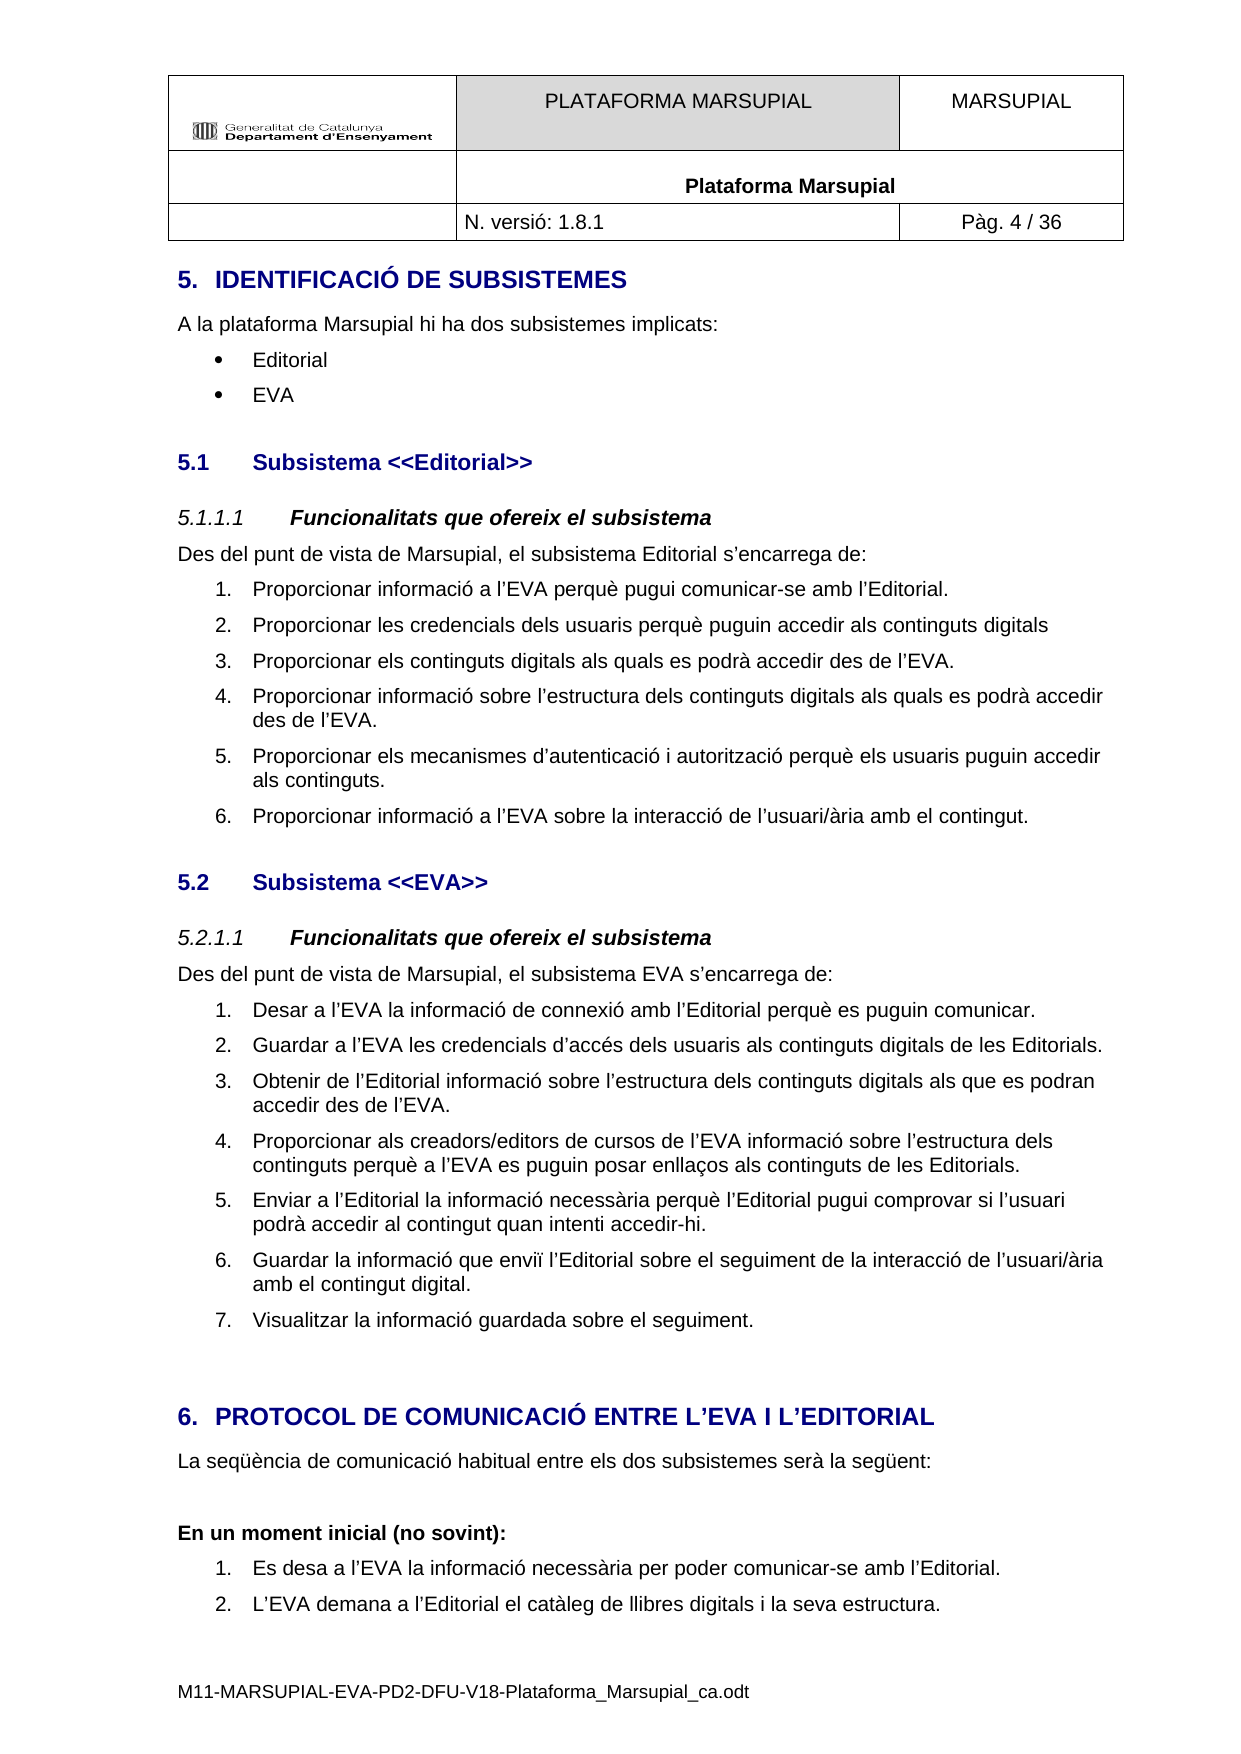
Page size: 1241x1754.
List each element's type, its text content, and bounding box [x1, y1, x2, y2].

subtitle IDENTIFICACIÓ DE SUBSISTEMES [177, 265, 1122, 294]
list Proporcionar informació a l’EVA sobre la interacció de l’usuari/ària amb el contingut. [215, 804, 1122, 828]
text Des del punt de vista de Marsupial, el subsistema Editorial s’encarrega de: [177, 541, 1122, 565]
list Proporcionar els mecanismes d’autenticació i autorització perquè els usuaris puguin accedir als continguts. [215, 744, 1122, 792]
list Guardar la informació que enviï l’Editorial sobre el seguiment de la interacció de l’usuari/ària amb el contingut digital. [215, 1248, 1122, 1296]
subtitle PROTOCOL DE COMUNICACIÓ ENTRE L’EVA I L’EDITORIAL [177, 1402, 1122, 1431]
text La seqüència de comunicació habitual entre els dos subsistemes serà la següent: [177, 1449, 1122, 1473]
list Editorial [215, 347, 1122, 371]
list Proporcionar les credencials dels usuaris perquè puguin accedir als continguts digitals [215, 613, 1122, 637]
list Proporcionar informació sobre l’estructura dels continguts digitals als quals es podrà accedir des de l’EVA. [215, 684, 1122, 732]
subtitle Funcionalitats que ofereix el subsistema [177, 925, 1122, 950]
list Enviar a l’Editorial la informació necessària perquè l’Editorial pugui comprovar si l’usuari podrà accedir al contingut quan intenti accedir-hi. [215, 1188, 1122, 1236]
text En un moment inicial (no sovint): [177, 1520, 1122, 1544]
list Obtenir de l’Editorial informació sobre l’estructura dels continguts digitals als que es podran accedir des de l’EVA. [215, 1069, 1122, 1117]
list Guardar a l’EVA les credencials d’accés dels usuaris als continguts digitals de les Editorials. [215, 1033, 1122, 1057]
list EVA [215, 383, 1122, 407]
list Proporcionar informació a l’EVA perquè pugui comunicar-se amb l’Editorial. [215, 577, 1122, 601]
list Proporcionar els continguts digitals als quals es podrà accedir des de l’EVA. [215, 648, 1122, 672]
list Visualitzar la informació guardada sobre el seguiment. [215, 1308, 1122, 1332]
subtitle Funcionalitats que ofereix el subsistema [177, 504, 1122, 529]
list Es desa a l’EVA la informació necessària per poder comunicar-se amb l’Editorial. [215, 1556, 1122, 1580]
list L’EVA demana a l’Editorial el catàleg de llibres digitals i la seva estructura. [215, 1592, 1122, 1616]
text A la plataforma Marsupial hi ha dos subsistemes implicats: [177, 312, 1122, 336]
subtitle Subsistema <<Editorial>> [177, 448, 1122, 475]
list Desar a l’EVA la informació de connexió amb l’Editorial perquè es puguin comunicar. [215, 997, 1122, 1021]
text Des del punt de vista de Marsupial, el subsistema EVA s’encarrega de: [177, 962, 1122, 986]
list Proporcionar als creadors/editors de cursos de l’EVA informació sobre l’estructura dels continguts perquè a l’EVA es puguin posar enllaços als continguts de les Editorials. [215, 1128, 1122, 1176]
subtitle Subsistema <<EVA>> [177, 869, 1122, 895]
